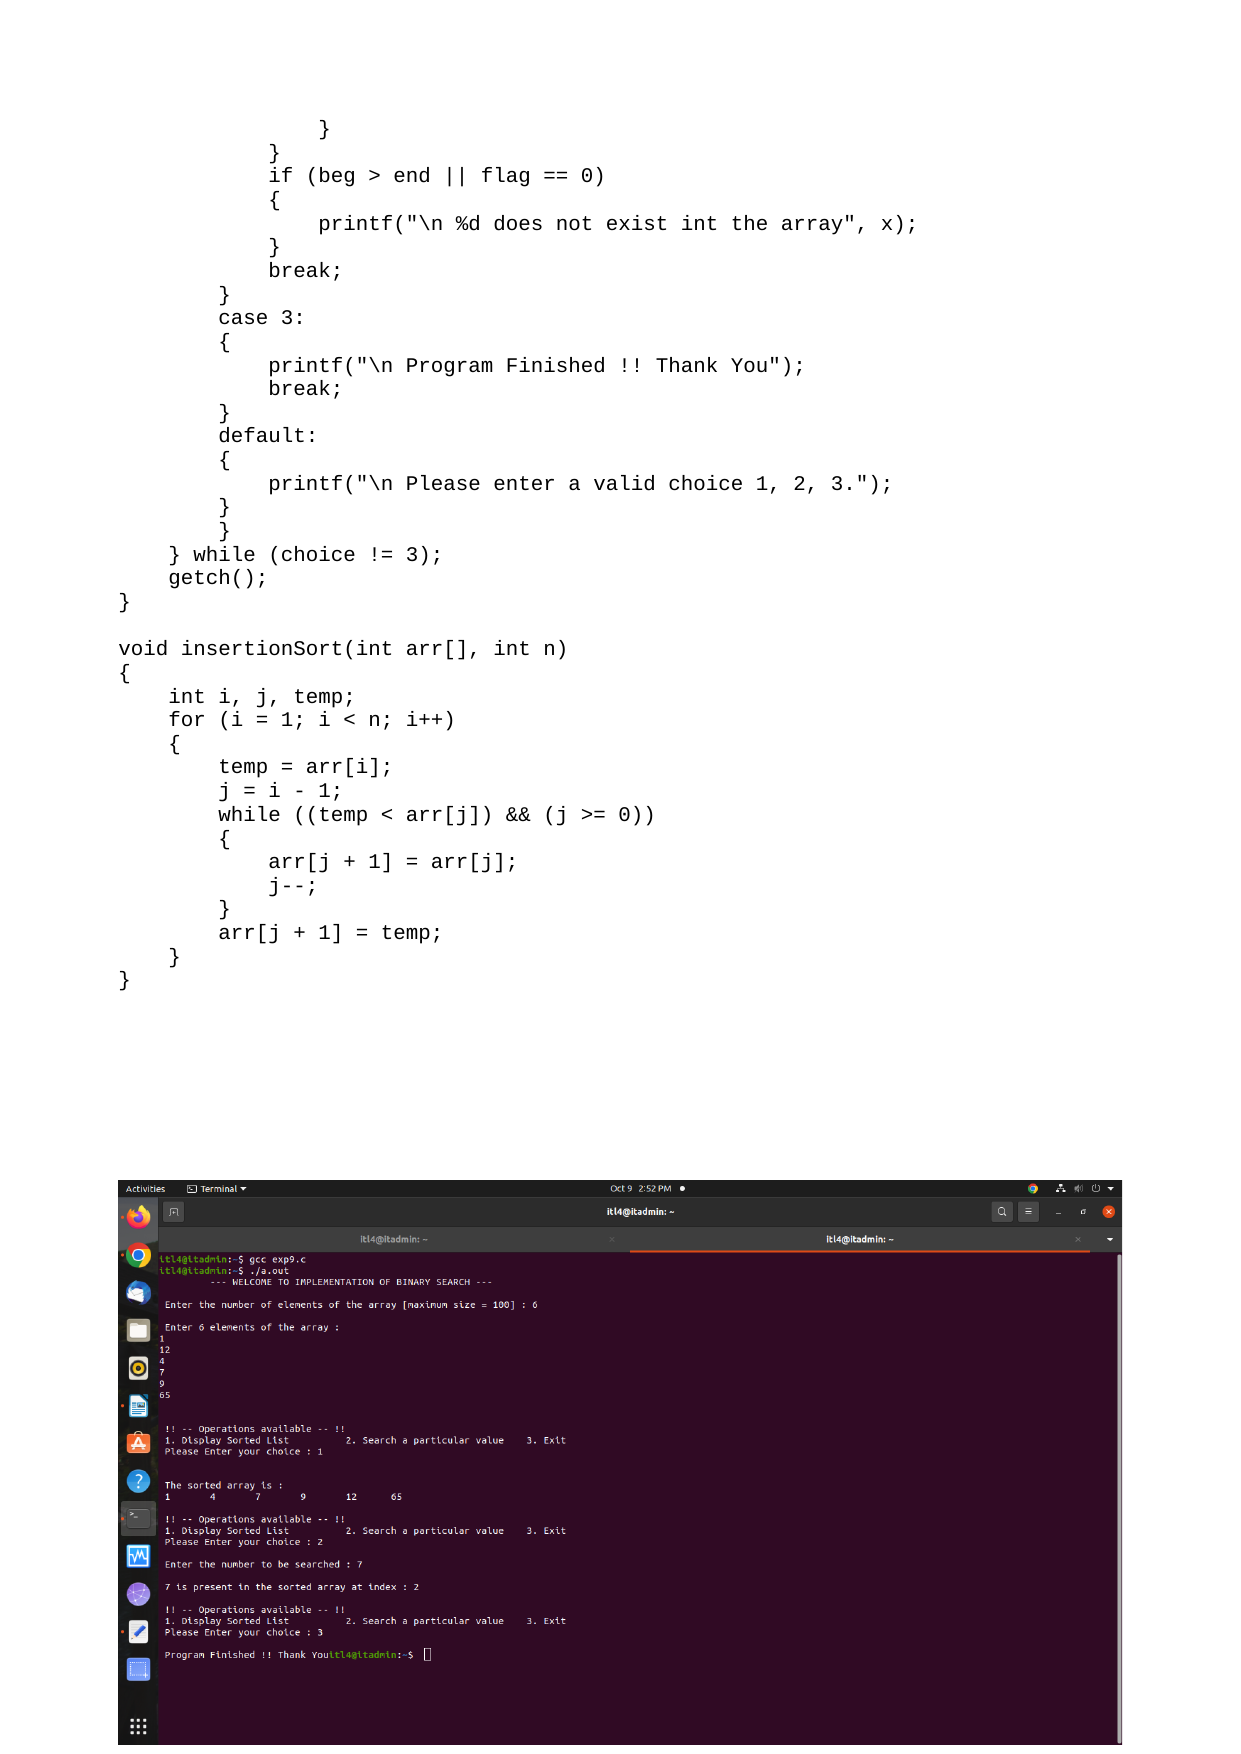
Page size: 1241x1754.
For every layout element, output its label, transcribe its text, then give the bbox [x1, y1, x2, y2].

text break; [118, 378, 1122, 402]
text } [118, 284, 1122, 307]
text { [118, 662, 1122, 686]
text while ((temp < arr[j]) && (j >= 0)) [118, 804, 1122, 827]
text { [118, 189, 1122, 213]
picture [118, 1180, 1123, 1745]
text printf("\n %d does not exist int the array", x); [118, 213, 1122, 236]
text } [118, 236, 1122, 260]
text { [118, 331, 1122, 354]
text } [118, 520, 1122, 544]
text } [118, 142, 1122, 165]
text void insertionSort(int arr[], int n) [118, 638, 1122, 662]
text printf("\n Please enter a valid choice 1, 2, 3."); [118, 473, 1122, 496]
text j = i - 1; [118, 780, 1122, 804]
text } [118, 898, 1122, 922]
text } [118, 118, 1122, 142]
text { [118, 733, 1122, 757]
text case 3: [118, 307, 1122, 331]
text arr[j + 1] = arr[j]; [118, 851, 1122, 875]
text if (beg > end || flag == 0) [118, 165, 1122, 189]
text temp = arr[i]; [118, 757, 1122, 780]
text } while (choice != 3); [118, 544, 1122, 567]
text default: [118, 426, 1122, 449]
text } [118, 402, 1122, 426]
text { [118, 827, 1122, 851]
text } [118, 591, 1122, 615]
text int i, j, temp; [118, 686, 1122, 709]
text break; [118, 260, 1122, 284]
text arr[j + 1] = temp; [118, 922, 1122, 946]
text } [118, 969, 1122, 993]
text { [118, 449, 1122, 473]
text } [118, 496, 1122, 520]
text j--; [118, 875, 1122, 898]
text printf("\n Program Finished !! Thank You"); [118, 354, 1122, 378]
text for (i = 1; i < n; i++) [118, 709, 1122, 733]
text } [118, 946, 1122, 969]
text getch(); [118, 567, 1122, 591]
